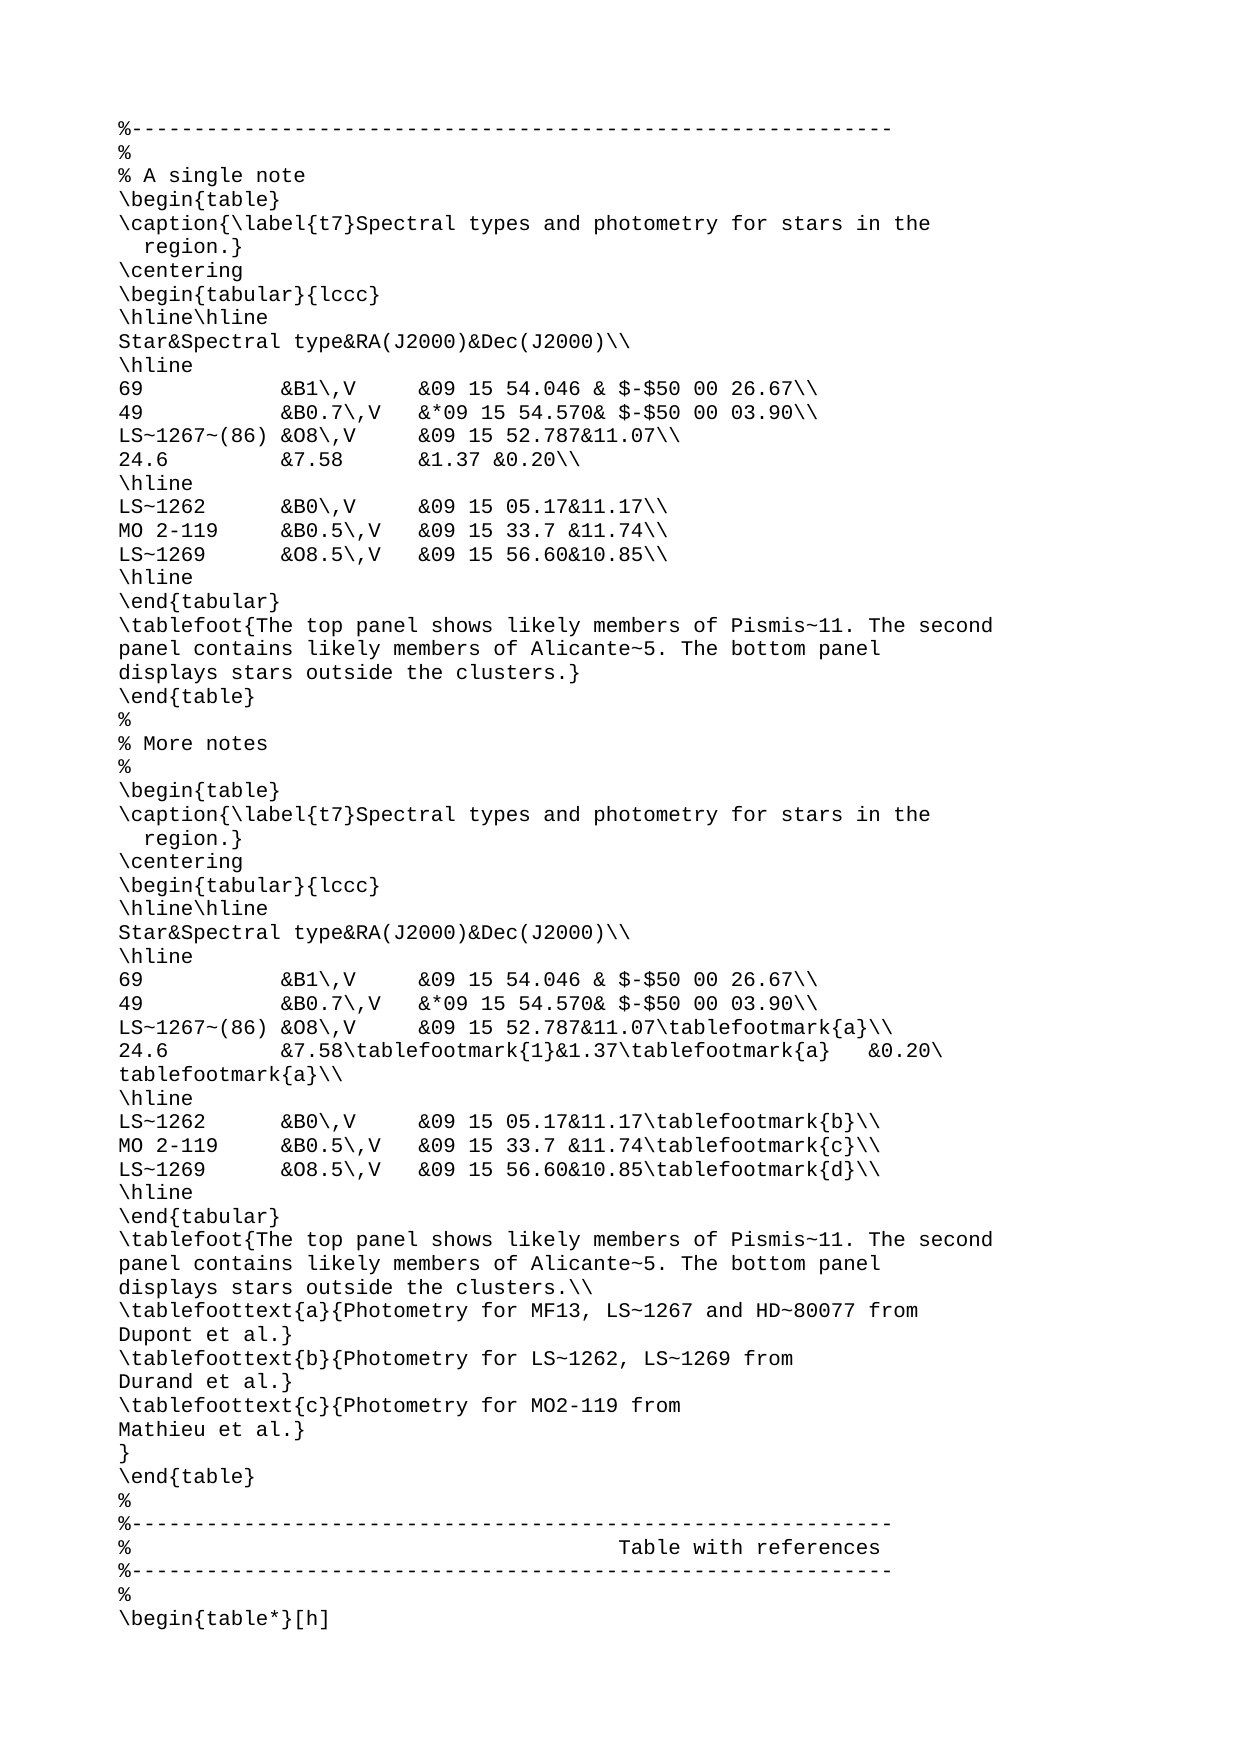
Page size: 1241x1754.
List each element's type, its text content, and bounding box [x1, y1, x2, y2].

text Star&Spectral type&RA(J2000)&Dec(J2000)\\ [118, 922, 1122, 946]
text \hline [118, 473, 1122, 496]
text \begin{table} [118, 189, 1122, 213]
text \hline [118, 567, 1122, 591]
text %------------------------------------------------------------- [118, 1561, 1122, 1584]
text % A single note [118, 165, 1122, 189]
text \begin{tabular}{lccc} [118, 284, 1122, 307]
text \begin{table*}[h] [118, 1608, 1122, 1631]
text % Table with references [118, 1537, 1122, 1561]
text Durand et al.} [118, 1371, 1122, 1395]
text \hline\hline [118, 307, 1122, 331]
text } [118, 1442, 1122, 1466]
text displays stars outside the clusters.\\ [118, 1277, 1122, 1300]
text panel contains likely members of Alicante~5. The bottom panel [118, 638, 1122, 662]
text LS~1269 &O8.5\,V &09 15 56.60&10.85\\ [118, 544, 1122, 567]
text 49 &B0.7\,V &*09 15 54.570& $-$50 00 03.90\\ [118, 402, 1122, 426]
text %------------------------------------------------------------- [118, 118, 1122, 142]
text % [118, 142, 1122, 165]
text region.} [118, 236, 1122, 260]
text %------------------------------------------------------------- [118, 1513, 1122, 1537]
text \tablefoot{The top panel shows likely members of Pismis~11. The second [118, 1229, 1122, 1253]
text LS~1267~(86) &O8\,V &09 15 52.787&11.07\tablefootmark{a}\\ [118, 1017, 1122, 1040]
text LS~1262 &B0\,V &09 15 05.17&11.17\\ [118, 496, 1122, 520]
text \hline [118, 1088, 1122, 1111]
text Star&Spectral type&RA(J2000)&Dec(J2000)\\ [118, 331, 1122, 354]
text LS~1267~(86) &O8\,V &09 15 52.787&11.07\\ [118, 426, 1122, 449]
text \end{tabular} [118, 591, 1122, 615]
text \caption{\label{t7}Spectral types and photometry for stars in the [118, 213, 1122, 236]
text \end{table} [118, 1466, 1122, 1489]
text \hline [118, 946, 1122, 969]
text % [118, 1584, 1122, 1608]
text Dupont et al.} [118, 1324, 1122, 1348]
text \centering [118, 260, 1122, 284]
text \begin{table} [118, 780, 1122, 804]
text displays stars outside the clusters.} [118, 662, 1122, 686]
text Mathieu et al.} [118, 1419, 1122, 1442]
text \tablefoot{The top panel shows likely members of Pismis~11. The second [118, 615, 1122, 638]
text MO 2-119 &B0.5\,V &09 15 33.7 &11.74\tablefootmark{c}\\ [118, 1135, 1122, 1158]
text \tablefoottext{c}{Photometry for MO2-119 from [118, 1395, 1122, 1419]
text % [118, 757, 1122, 780]
text MO 2-119 &B0.5\,V &09 15 33.7 &11.74\\ [118, 520, 1122, 544]
text % More notes [118, 733, 1122, 757]
text \caption{\label{t7}Spectral types and photometry for stars in the [118, 804, 1122, 827]
text \end{table} [118, 686, 1122, 709]
text \tablefoottext{a}{Photometry for MF13, LS~1267 and HD~80077 from [118, 1300, 1122, 1324]
text \begin{tabular}{lccc} [118, 875, 1122, 898]
text \centering [118, 851, 1122, 875]
text 24.6 &7.58 &1.37 &0.20\\ [118, 449, 1122, 473]
text % [118, 709, 1122, 733]
text LS~1262 &B0\,V &09 15 05.17&11.17\tablefootmark{b}\\ [118, 1111, 1122, 1135]
text 69 &B1\,V &09 15 54.046 & $-$50 00 26.67\\ [118, 969, 1122, 993]
text \end{tabular} [118, 1206, 1122, 1229]
text % [118, 1489, 1122, 1513]
text \hline [118, 1182, 1122, 1206]
text LS~1269 &O8.5\,V &09 15 56.60&10.85\tablefootmark{d}\\ [118, 1158, 1122, 1182]
text \hline\hline [118, 898, 1122, 922]
text \tablefoottext{b}{Photometry for LS~1262, LS~1269 from [118, 1348, 1122, 1371]
text region.} [118, 827, 1122, 851]
text 49 &B0.7\,V &*09 15 54.570& $-$50 00 03.90\\ [118, 993, 1122, 1017]
text panel contains likely members of Alicante~5. The bottom panel [118, 1253, 1122, 1277]
text 24.6 &7.58\tablefootmark{1}&1.37\tablefootmark{a} &0.20\tablefootmark{a}\\ [118, 1040, 1122, 1088]
text 69 &B1\,V &09 15 54.046 & $-$50 00 26.67\\ [118, 378, 1122, 402]
text \hline [118, 354, 1122, 378]
